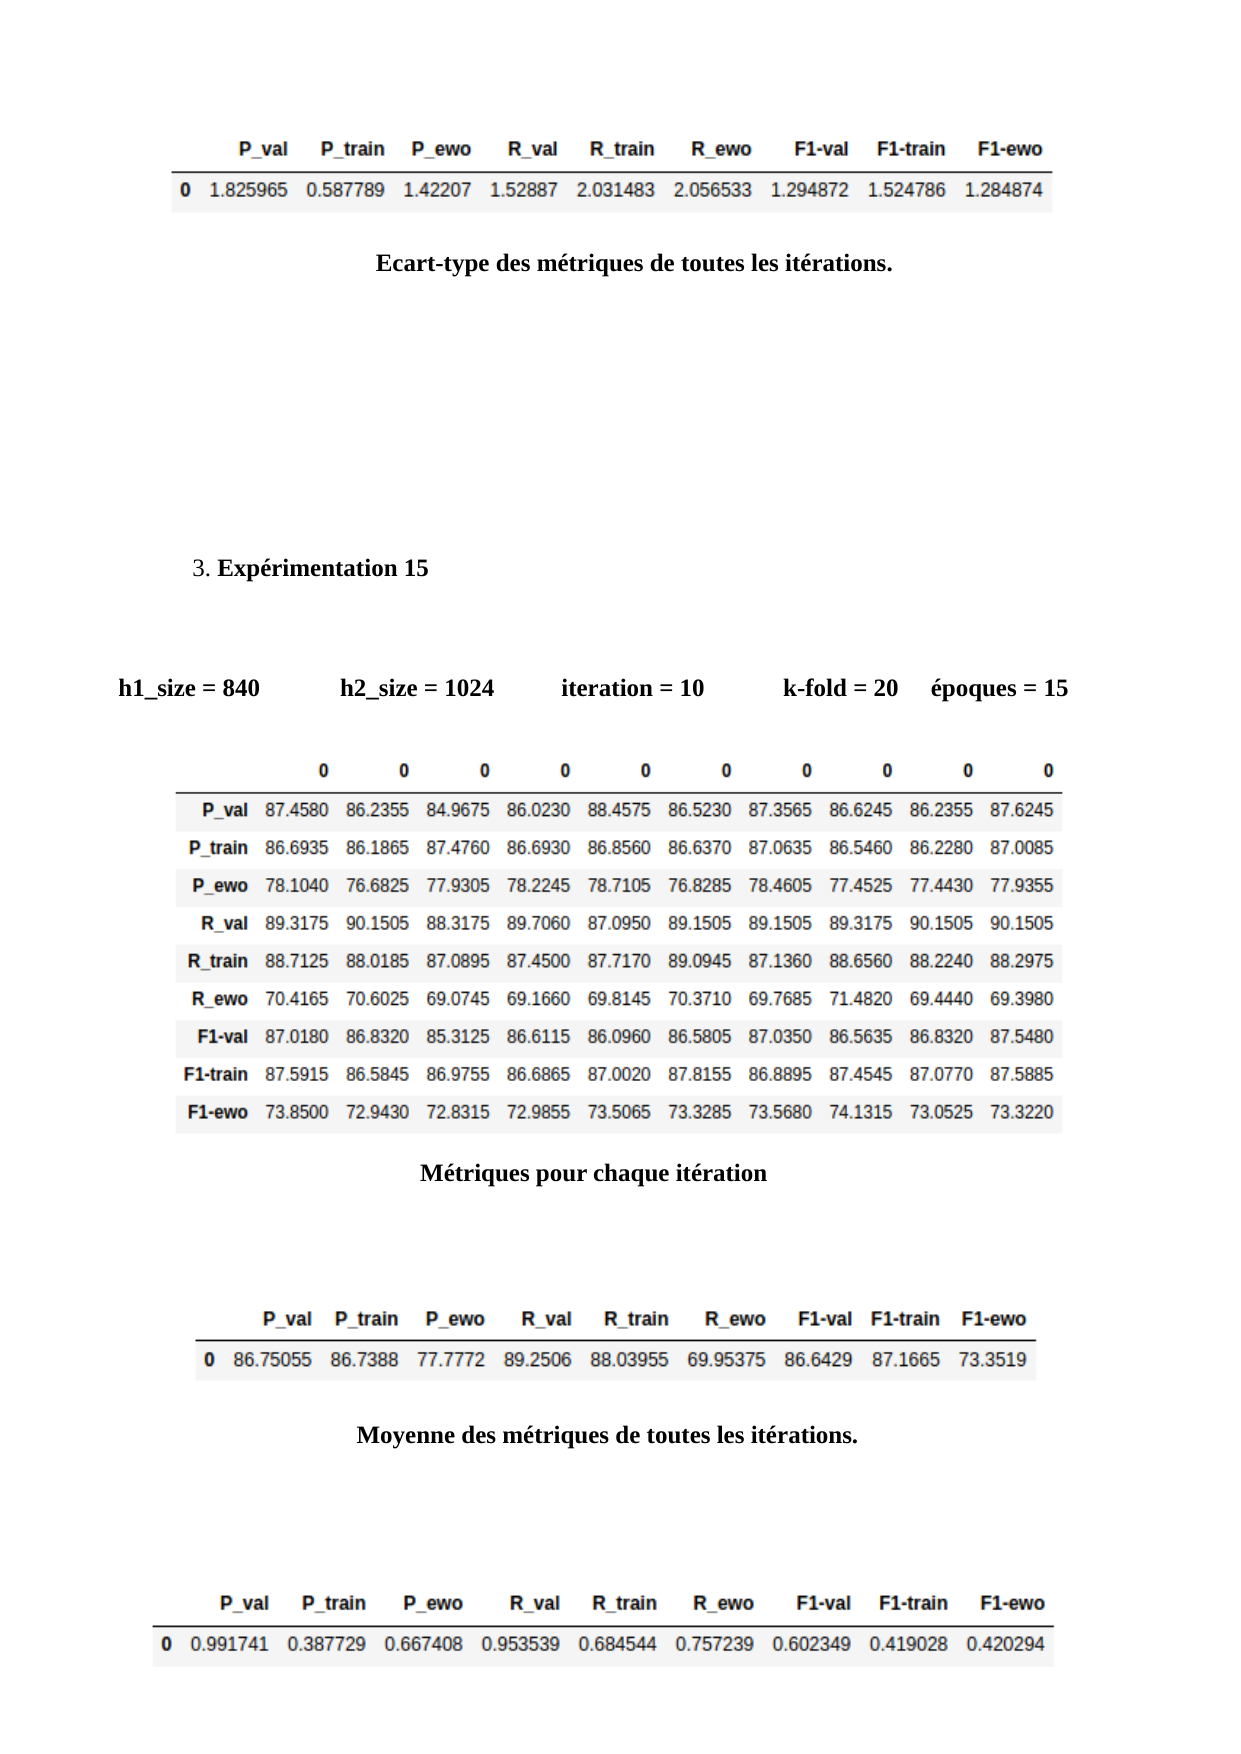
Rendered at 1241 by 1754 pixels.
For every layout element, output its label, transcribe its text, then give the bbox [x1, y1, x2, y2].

text h1_size = 840 h2_size = 1024 iteration = 10 k-fold = 20 époques = 15 [118, 673, 1122, 702]
picture [164, 118, 1076, 219]
picture [142, 1577, 1098, 1681]
picture [160, 735, 1080, 1152]
text 3. Expérimentation 15 [118, 553, 1122, 582]
picture [188, 1285, 1052, 1398]
